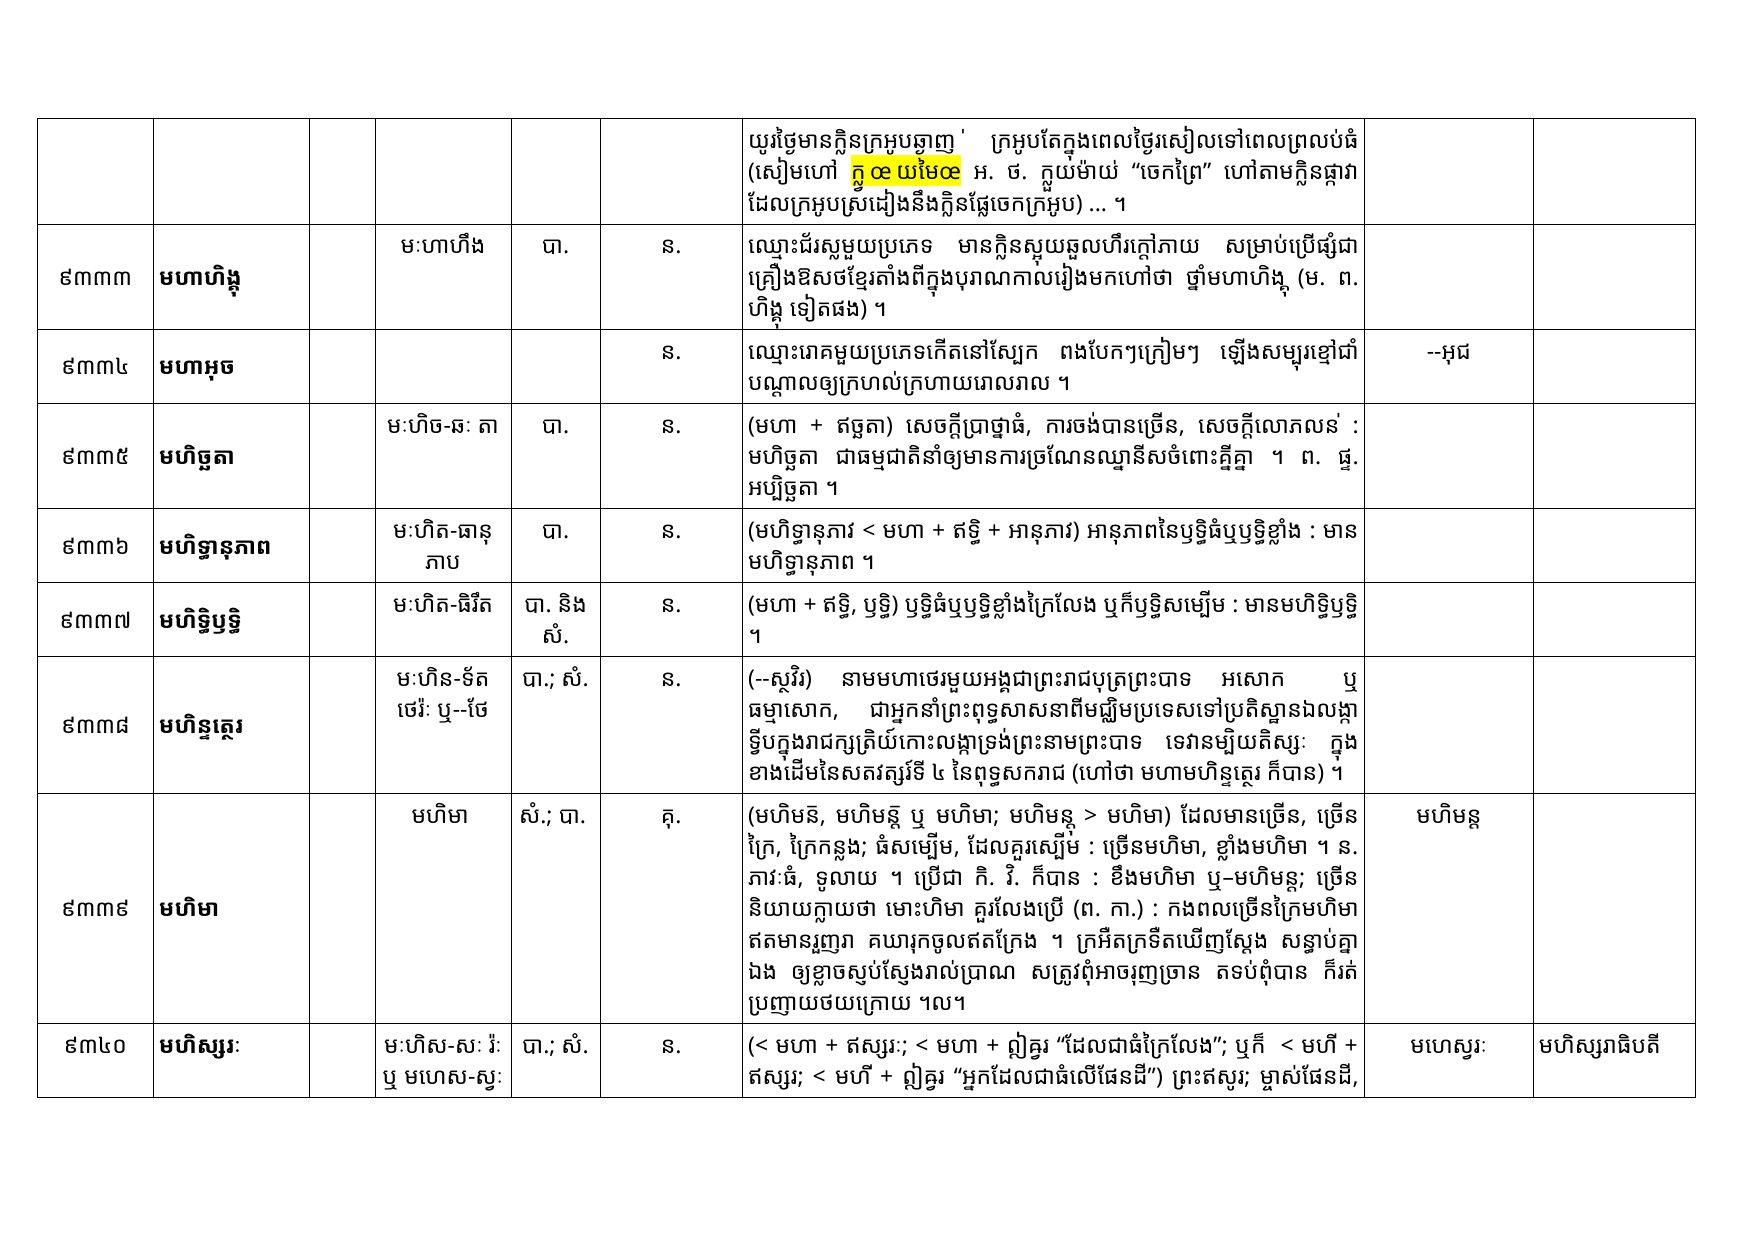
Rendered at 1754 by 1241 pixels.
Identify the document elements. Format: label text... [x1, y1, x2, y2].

table_cell [310, 1024, 375, 1097]
table_cell មហិន្ទត្ថេរ [154, 657, 309, 793]
table_cell [310, 657, 375, 793]
table_cell [1365, 657, 1533, 793]
table_cell បា. [512, 509, 600, 582]
table_cell (មហា + ឥច្ឆតា) សេចក្ដី​ប្រាថ្នា​ធំ, ការ​ចង់​បាន​ច្រើន, សេចក្ដី​លោភលន់ : មហិច្ឆតា ជា​ធម្ម​ជាតិ​នាំ​ឲ្យ​មាន​ការ​ច្រណែន​ឈ្នានីស​ចំពោះ​គ្នីគ្នា ។ ព. ផ្ទ. អប្បិច្ឆតា ។ [743, 404, 1364, 508]
table_cell [310, 583, 375, 656]
table_cell [310, 330, 375, 403]
table_cell --អុជ [1365, 330, 1533, 403]
table_cell មហិទ្ធានុភាព [154, 509, 309, 582]
table_cell [310, 225, 375, 329]
table_cell មហា​ហិង្គុ [154, 225, 309, 329]
table_cell [601, 119, 742, 223]
table_cell មហា​អុច [154, 330, 309, 403]
table_cell ន. [601, 225, 742, 329]
table_cell មហិស្សរៈ [154, 1024, 309, 1097]
table_cell [1534, 330, 1695, 403]
table_cell ឈ្មោះ​ជ័រ​ស្ល​មួយ​ប្រភេទ មាន​ក្លិន​ស្អុយ​ឆួល​ហឹរ​ក្ដៅ​ភាយ សម្រាប់​ប្រើ​ផ្សំ​ជា​គ្រឿង​ឱសថ​ខ្មែរ​តាំង​ពី​ក្នុង​បុរាណ​កាល​រៀង​មក​ហៅ​ថា ថ្នាំ​មហា​ហិង្គុ (ម. ព. ហិង្គុ ទៀត​ផង) ។ [743, 225, 1364, 329]
table_cell [1534, 509, 1695, 582]
table_cell មហេស្វរៈ [1365, 1024, 1533, 1097]
table_cell ន. [601, 404, 742, 508]
table_cell មហិមា [376, 794, 511, 1023]
table_cell [1534, 404, 1695, 508]
table_cell បា. និង សំ. [512, 583, 600, 656]
table_cell ន. [601, 330, 742, 403]
table_cell មៈហាហឹង [376, 225, 511, 329]
table_cell (មហា “ធំ” + ហំស “សត្វ​ហង្ស” មហា​ហំស“ សត្វ​ហង្ស​ធំ​ឬ​ប្រសើរ” គឺ​រាជ​ហង្ស, ជា​ពាក្យ​សន្មត​ហៅ​ដោយ​ប្រៀប​ប្រដូច) ខ្មែរ​ប្រើ​ជា​ឈ្មោះ​ឈើ​មួយ​ប្រភេទ មាន​ផ្កា​ជា​ចង្កោម​ធំ​ៗ មាន​ពណ៌​ក្រហម​ច្រាល ជា​អគន្ធក​បុស្ប ឥត​ក្លិន​ក្រអូប ផ្លែ​មាន​សណ្ឋាន​សំប៉ែត​វែង​ៗ ផ្លែ​ទុំ​ស្ងួត​ក្រៀម​ប្រើ​ធ្វើ​ឧស​ដុត​បាន, គេ​ច្រើន​ដាំ​ជា​លំអ​ក្នុង​វត្ត​អារាម​ឬ​នៅ​ក្បែរ​ផ្លូវ, ក្បែរ​ថ្នល់ ឬ​ក៏​នៅ​ទី​ប្រប​មាត់​ទ្វារ​របង​ភូមិ​លំនៅ​ជាដើម តាម​ដោយ​គេ​ត្រូវ​ការ​ដាំ, ហៅ​ឲ្យ​ពេញ​ឈ្មោះ​ថា មហា​ហង្ស​ឈើ ព្រោះ​មាន​មួយ​ប្រភេទ​ផ្សេង​ទៀត​ហៅ មហា​ហង្ស​ផ្ញើរ​បា្រណ ជា​ឈ្មោះ​ប្រទាល​ដុះ​តោង​ឈើ​ក្នុង​ដង​ព្រៃ​ធំ​ៗ មាន​ផ្កា​ព័ណ៌​ផ្សេង​ៗ​គ្នា រីក​នៅ​បាន​យូរ​ថ្ងៃ​មាន​ក្លិន​ក្រអូប​ឆ្ងាញ់ ក្រអូប​តែ​ក្នុង​ពេល​ថ្ងៃ​រសៀល​ទៅ​ពេល​ព្រលប់​ធំ (សៀម​ហៅ ក្ល្វœយមៃœ អ. ថ. ក្លួយម៉ាយ់ “ចេក​ព្រៃ” ហៅ​តាម​ក្លិន​ផ្កា​វា​ដែល​ក្រអូប​ស្រដៀង​នឹង​ក្លិន​ផ្លែ​ចេក​ក្រអូប) ... ។ [743, 119, 1364, 223]
table_cell មៈហិន-ទ័ត ថេរ៉ៈ ឬ--ថែ [376, 657, 511, 793]
table_cell (មហា + ឥទ្ធិ, ឫទ្ធិ) ឫទ្ធិ​ធំ​ឬ​ឫទ្ធិ​ខ្លាំង​ក្រៃ​លែង ឬ​ក៏​ឫទ្ធិ​សម្បើម : មាន​មហិទ្ធិ​ឫទ្ធិ ។ [743, 583, 1364, 656]
table_cell មហិទ្ធិឫទ្ធិ [154, 583, 309, 656]
table_cell មៈហិត-ធានុ ភាប [376, 509, 511, 582]
table_cell ៩៣៣៤ [38, 330, 153, 403]
table_cell មហិស្សរាធិបតី [1534, 1024, 1695, 1097]
table_cell [310, 119, 375, 223]
table_cell មហិមា [154, 794, 309, 1023]
table_cell ន. [601, 657, 742, 793]
table_cell ៩៣៣៩ [38, 794, 153, 1023]
table_cell [1365, 225, 1533, 329]
table_cell [1365, 509, 1533, 582]
table_cell [1365, 404, 1533, 508]
table_cell មៈហិច-ឆៈ តា [376, 404, 511, 508]
table_cell បា.; សំ. [512, 657, 600, 793]
table_cell ឈ្មោះ​រោគ​មួយ​ប្រភេទ​កើត​នៅ​ស្បែក ពង​បែក​ៗ​ក្រៀម​ៗ ឡើង​សម្បុរ​ខ្មៅ​ជាំ បណ្ដាល​ឲ្យ​ក្រហល់​ក្រហាយ​រោល​រាល ។ [743, 330, 1364, 403]
table_cell [1534, 657, 1695, 793]
table_cell (--ស្ថវិរ) នាម​មហា​ថេរ​មួយ​អង្គ​ជា​ព្រះ​រាជ​បុត្រ​ព្រះ​បាទ អសោក ឬ ធម្មាសោក, ជា​អ្នក​នាំ​ព្រះ​ពុទ្ធ​សាសនា​ពី​មជ្ឈិម​ប្រទេស​ទៅ​ប្រតិស្ឋាន​ឯ​លង្កា​ទ្វីប​ក្នុង​រាជ​ក្សត្រិយ៍​កោះ​លង្កា​ទ្រង់​ព្រះ​នាម​ព្រះ​បាទ ទេវានម្បិយ​តិស្សៈ ក្នុង​ខាង​ដើម​នៃ​សតវត្សរ៍​ទី ៤ នៃ​ពុទ្ធ​សករាជ (ហៅ​ថា មហា​មហិន្ទត្ថេរ ក៏​បាន) ។ [743, 657, 1364, 793]
table_cell (មហិមន៑, មហិមន្ត៑ ឬ មហិមា; មហិមន្តុ > មហិមា) ដែល​មាន​ច្រើន, ច្រើន​ក្រៃ, ក្រៃ​កន្លង; ធំ​សម្បើម, ដែល​គួរ​ស្បើម : ច្រើន​មហិមា, ខ្លាំង​មហិមា ។ ន. ភាវៈ​ធំ, ទូលាយ ។ ប្រើ​ជា កិ. វិ. ក៏​បាន : ខឹង​មហិមា ឬ–មហិមន្ត; ច្រើន​និយាយ​ក្លាយ​ថា មោះហិមា គួរ​លែង​ប្រើ (ព. កា.) : កង​ពល​ច្រើន​ក្រៃ​មហិមា ឥត​មាន​រួញរា​ គឃា​រុក​ចូល​ឥត​ក្រែង ។ ក្រអឺត​ក្រទឺត​ឃើញ​ស្ដែង សន្ធាប់​គ្នា​ឯង ឲ្យ​ខ្លាច​ស្ញប់ស្ញែង​រាល់​ប្រាណ សត្រូវ​ពុំ​អាច​រុញ​ច្រាន ត​ទប់​ពុំ​បាន ក៏​រត់​ប្រញាយ​ថយ​ក្រោយ ។ល។ [743, 794, 1364, 1023]
table_cell (មហិទ្ធានុភាវ < មហា + ឥទ្ធិ + អានុភាវ) អានុភាព​នៃ​ឫទ្ធិ​ធំ​ឬ​ឫទ្ធិ​ខ្លាំង : មាន​មហិទ្ធានុភាព ។ [743, 509, 1364, 582]
table_cell ៩៣៣៦ [38, 509, 153, 582]
table_cell [1365, 583, 1533, 656]
table_cell ន. [601, 509, 742, 582]
table_cell បា. [512, 225, 600, 329]
table_cell [1365, 119, 1533, 223]
table_cell [376, 330, 511, 403]
table_cell [310, 794, 375, 1023]
table_cell [1534, 225, 1695, 329]
table_cell ៩៣៤០ [38, 1024, 153, 1097]
table_cell [310, 509, 375, 582]
table_cell [1534, 119, 1695, 223]
table_cell មៈហិត-ធិរឹត [376, 583, 511, 656]
table_cell [512, 330, 600, 403]
table_cell បា. [512, 404, 600, 508]
table_cell សំ.; បា. [512, 794, 600, 1023]
table_cell បា.; សំ. [512, 1024, 600, 1097]
table_cell គុ. [601, 794, 742, 1023]
table_cell [1534, 583, 1695, 656]
table_cell (< មហា + ឥស្សរៈ; < មហា + ឦឝ្វរ “ដែល​ជា​ធំ​ក្រៃ​លែង”; ឬ​ក៏ < មហី + ឥស្សរ; < មហី + ឦឝ្វរ “អ្នក​ដែល​ជា​ធំ​លើ​ផែន​ដី”) ព្រះ​ឥសូរ; ម្ចាស់​ផែន​ដី, [743, 1024, 1364, 1097]
table_cell ន. [601, 583, 742, 656]
table_cell [310, 404, 375, 508]
table_cell [1534, 794, 1695, 1023]
table_cell មៈហិស-សៈ រ៉ៈ ឬ មហេស-ស្វៈ [376, 1024, 511, 1097]
table_cell [38, 119, 153, 223]
table_cell មហិច្ឆតា [154, 404, 309, 508]
table_cell មហិមន្ត [1365, 794, 1533, 1023]
table_cell ៩៣៣៨ [38, 657, 153, 793]
table_cell ៩៣៣៣ [38, 225, 153, 329]
table_cell [376, 119, 511, 223]
table_cell ៩៣៣៧ [38, 583, 153, 656]
table_cell [154, 119, 309, 223]
table_cell ៩៣៣៥ [38, 404, 153, 508]
table_cell ន. [601, 1024, 742, 1097]
table_cell [512, 119, 600, 223]
